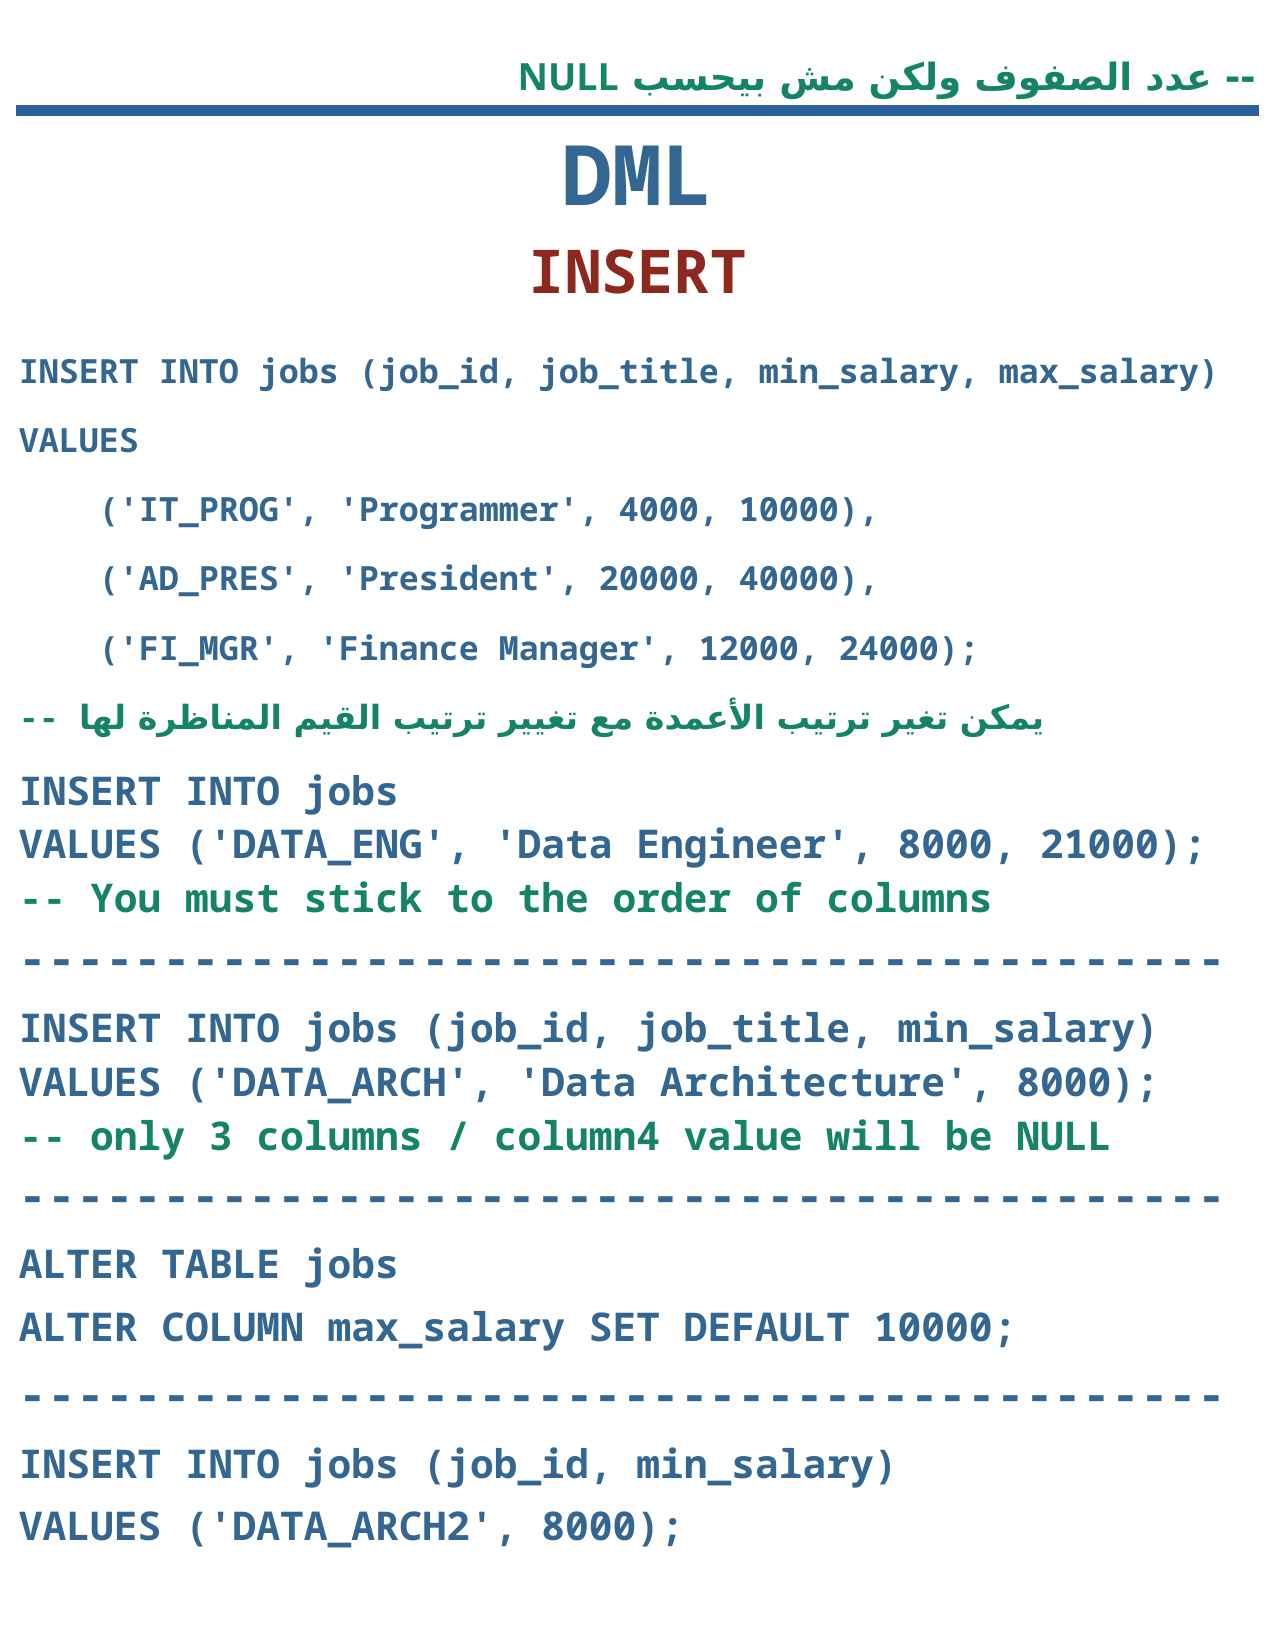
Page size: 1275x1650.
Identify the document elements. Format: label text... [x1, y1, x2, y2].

text ------------------------------------------ [19, 1361, 1256, 1426]
text -- only 3 columns / column4 value will be NULL [19, 1108, 1256, 1162]
text INSERT INTO jobs [19, 763, 1256, 817]
text VALUES ('DATA_ARCH2', 8000); [19, 1498, 1256, 1552]
text ------------------------------------------ [19, 924, 1256, 990]
text ('FI_MGR', 'Finance Manager', 12000, 24000); [19, 624, 1256, 670]
text VALUES ('DATA_ARCH', 'Data Architecture', 8000); [19, 1054, 1256, 1108]
text INSERT [19, 229, 1256, 312]
text INSERT INTO jobs (job_id, job_title, min_salary, max_salary) [19, 348, 1256, 393]
text INSERT INTO jobs (job_id, job_title, min_salary) [19, 1000, 1256, 1054]
text ALTER COLUMN max_salary SET DEFAULT 10000; [19, 1299, 1256, 1353]
text ------------------------------------------ [19, 1162, 1256, 1227]
text VALUES [19, 417, 1256, 462]
text ('IT_PROG', 'Programmer', 4000, 10000), [19, 486, 1256, 531]
text -- You must stick to the order of columns [19, 871, 1256, 924]
text ALTER TABLE jobs [19, 1237, 1256, 1291]
text ('AD_PRES', 'President', 20000, 40000), [19, 555, 1256, 601]
text VALUES ('DATA_ENG', 'Data Engineer', 8000, 21000); [19, 817, 1256, 871]
text -- عدد الصفوف ولكن مش بيحسب NULL [16, 47, 1259, 105]
text -- يمكن تغير ترتيب اﻷعمدة مع تغيير ترتيب القيم المناظرة لها [19, 693, 1256, 739]
text DML [19, 116, 1256, 229]
text INSERT INTO jobs (job_id, min_salary) [19, 1436, 1256, 1490]
